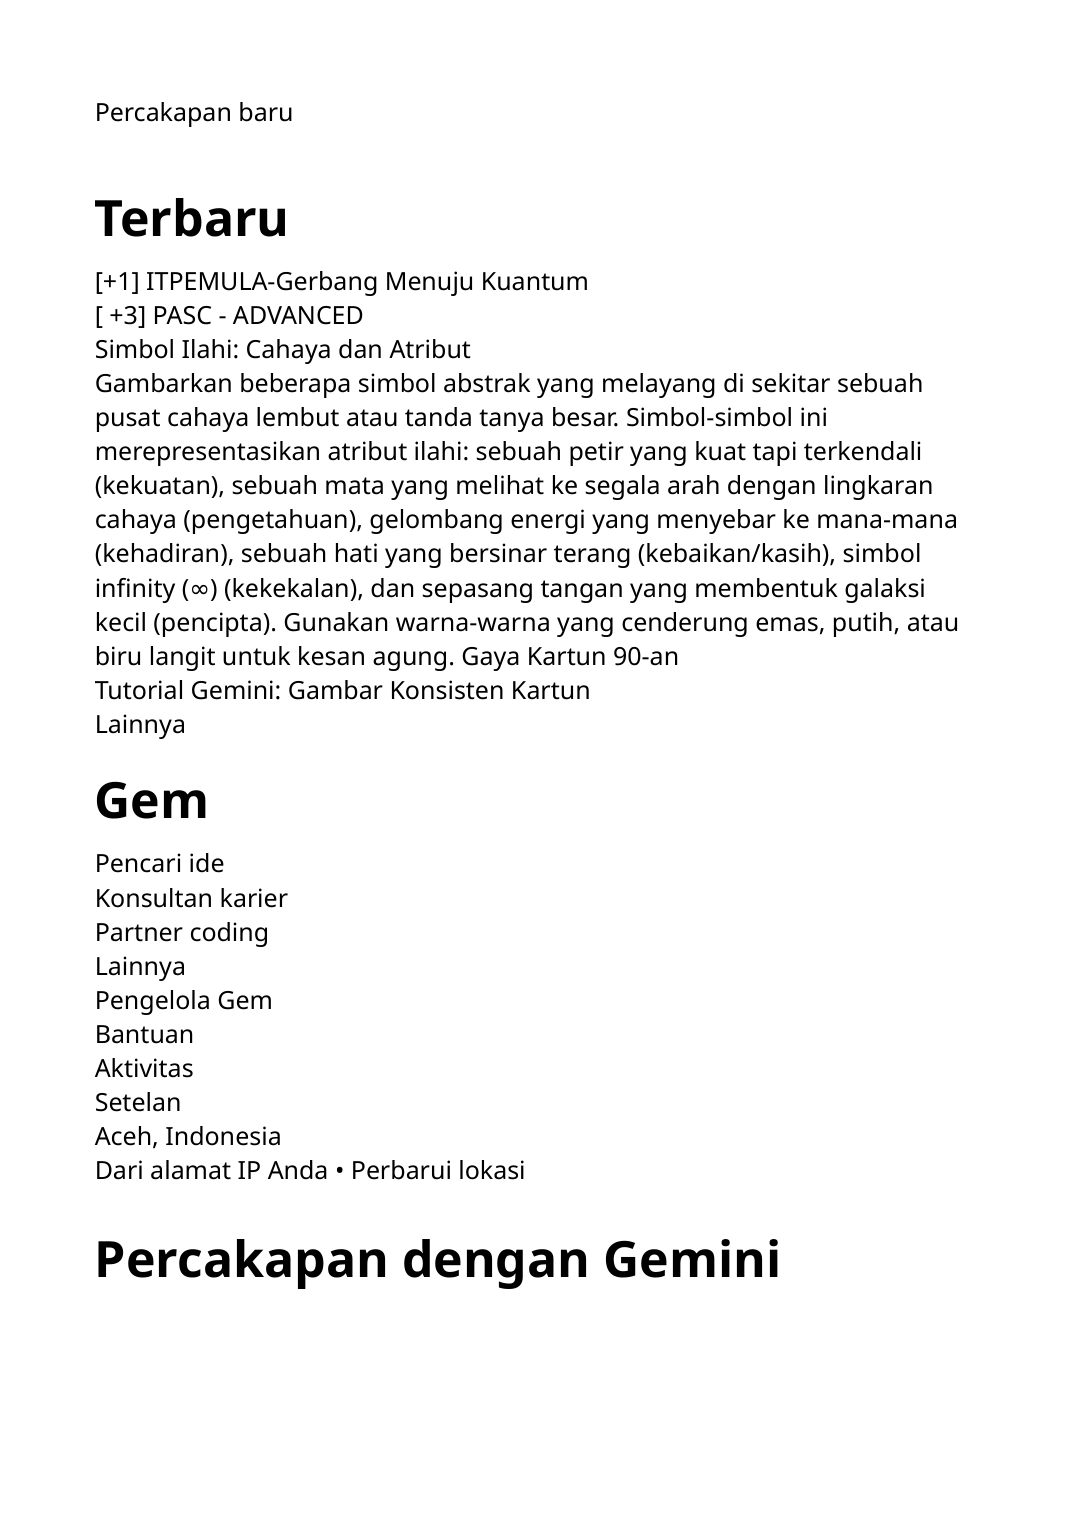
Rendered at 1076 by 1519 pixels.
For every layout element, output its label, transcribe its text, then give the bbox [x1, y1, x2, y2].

text Pengelola Gem [94, 982, 981, 1016]
subtitle Terbaru [94, 183, 981, 251]
text Konsultan karier [94, 880, 981, 914]
text Gambarkan beberapa simbol abstrak yang melayang di sekitar sebuah pusat cahaya lembut atau tanda tanya besar. Simbol-simbol ini merepresentasikan atribut ilahi: sebuah petir yang kuat tapi terkendali (kekuatan), sebuah mata yang melihat ke segala arah dengan lingkaran cahaya (pengetahuan), gelombang energi yang menyebar ke mana-mana (kehadiran), sebuah hati yang bersinar terang (kebaikan/kasih), simbol infinity (∞) (kekekalan), dan sepasang tangan yang membentuk galaksi kecil (pencipta). Gunakan warna-warna yang cenderung emas, putih, atau biru langit untuk kesan agung. Gaya Kartun 90-an [94, 366, 981, 672]
text Partner coding [94, 914, 981, 948]
subtitle Percakapan dengan Gemini [94, 1224, 981, 1292]
subtitle Gem [94, 766, 981, 834]
text Simbol Ilahi: Cahaya dan Atribut [94, 332, 981, 366]
text Lainnya [94, 706, 981, 741]
text Pencari ide [94, 846, 981, 880]
text Percakapan baru [94, 94, 981, 128]
text Setelan [94, 1084, 981, 1119]
text [+1] ITPEMULA-Gerbang Menuju Kuantum [94, 264, 981, 298]
text Tutorial Gemini: Gambar Konsisten Kartun [94, 672, 981, 706]
text Aktivitas [94, 1051, 981, 1084]
text Aceh, Indonesia Dari alamat IP Anda • Perbarui lokasi [94, 1119, 981, 1187]
text Bantuan [94, 1016, 981, 1051]
text [ +3] PASC - ADVANCED [94, 298, 981, 332]
text Lainnya [94, 948, 981, 982]
